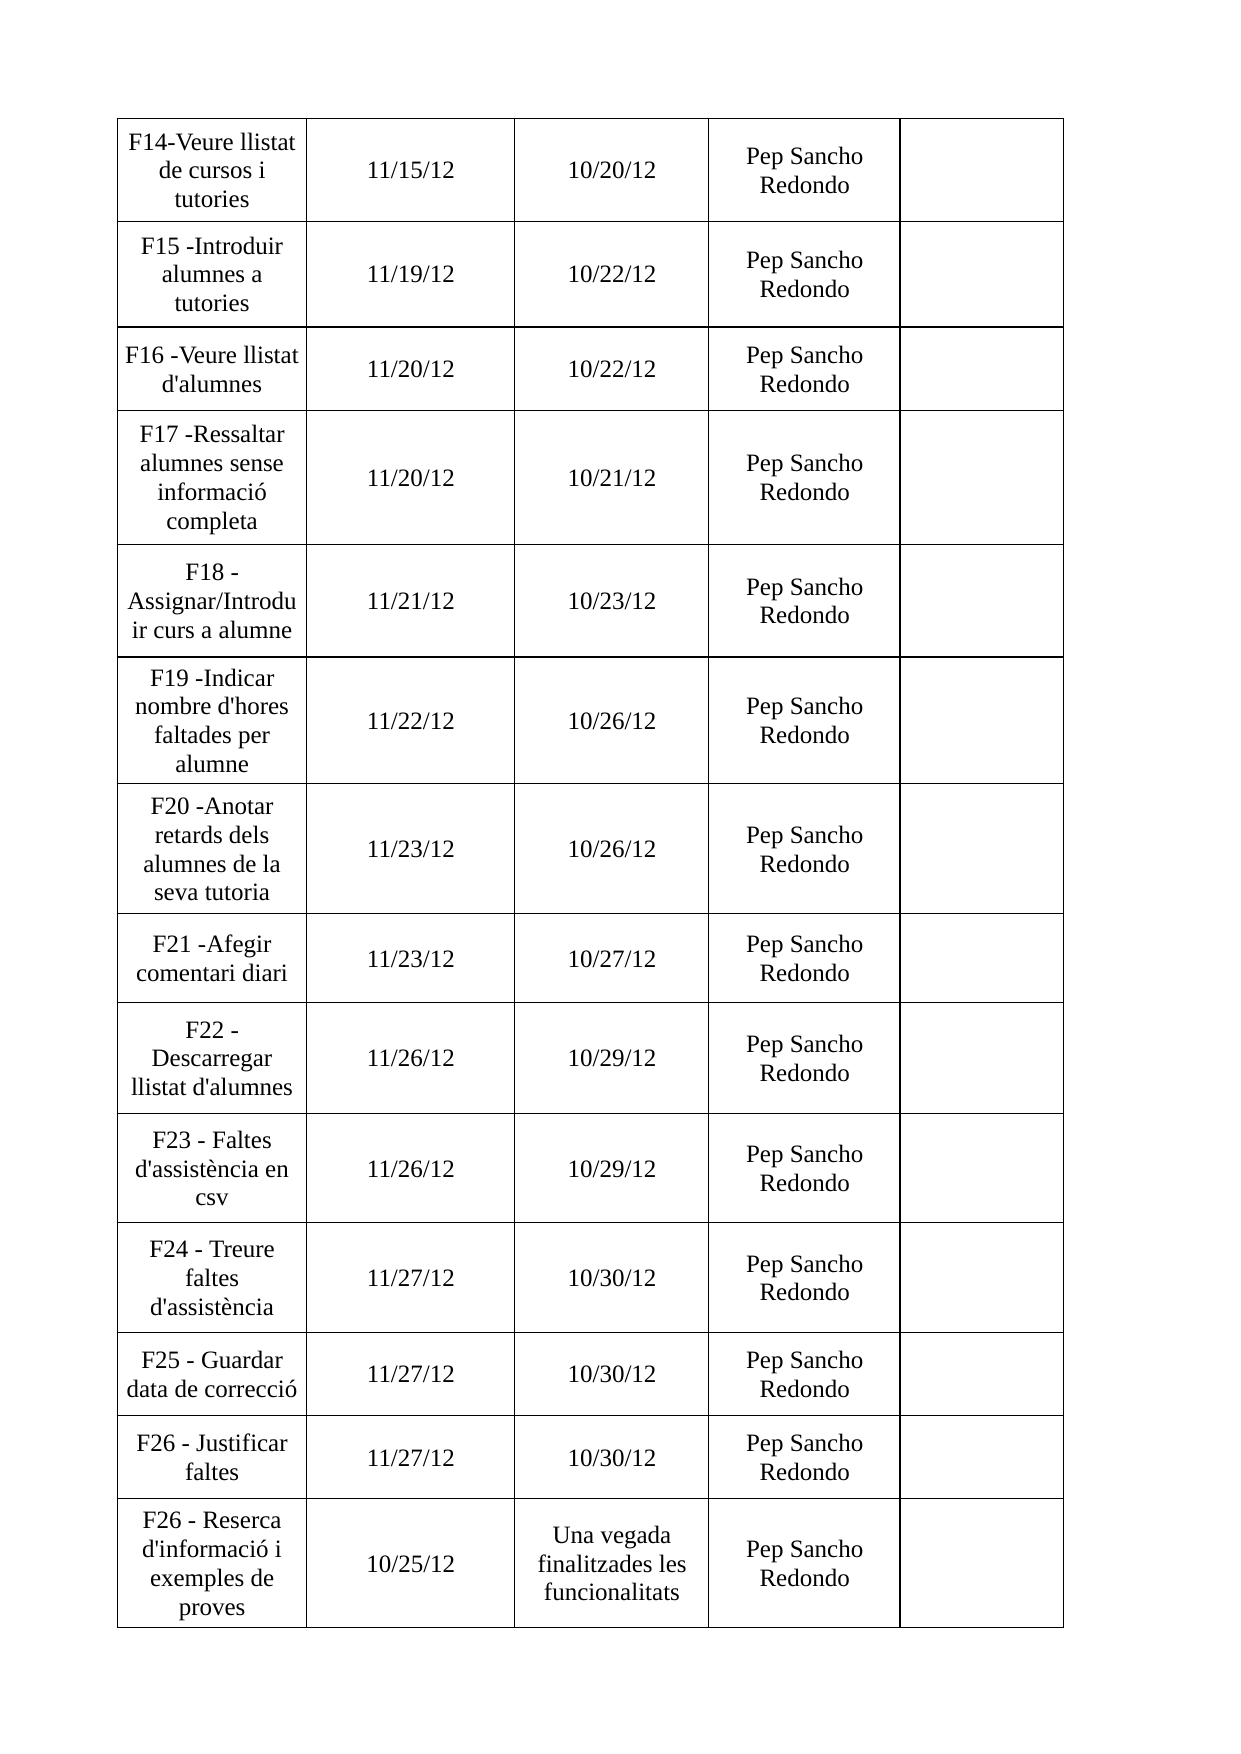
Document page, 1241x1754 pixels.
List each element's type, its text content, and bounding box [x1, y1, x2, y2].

table_cell 26/11/12 [307, 1003, 514, 1113]
table_cell [901, 1416, 1063, 1498]
table_cell 29/10/12 [515, 1114, 708, 1222]
table_cell Pep Sancho Redondo [709, 411, 899, 543]
table_cell F17 -Ressaltar alumnes sense informació completa [118, 411, 306, 543]
table_cell 29/10/12 [515, 1003, 708, 1113]
table_cell Pep Sancho Redondo [709, 222, 899, 326]
table_cell F21 -Afegir comentari diari [118, 914, 306, 1002]
table_cell [901, 914, 1063, 1002]
table_cell F23 - Faltes d'assistència en csv [118, 1114, 306, 1222]
table_cell Pep Sancho Redondo [709, 784, 899, 913]
table_cell [901, 1003, 1063, 1113]
table_cell Pep Sancho Redondo [709, 328, 899, 410]
table_cell [901, 328, 1063, 410]
table_cell [901, 222, 1063, 326]
table_cell 21/11/12 [307, 545, 514, 656]
table_cell F18 - Assignar/Introduir curs a alumne [118, 545, 306, 656]
table_cell Pep Sancho Redondo [709, 1333, 899, 1415]
table_cell 27/10/12 [515, 914, 708, 1002]
table_cell 26/11/12 [307, 1114, 514, 1222]
table_cell 30/10/12 [515, 1223, 708, 1332]
table_cell [901, 1499, 1063, 1627]
table_cell 23/11/12 [307, 784, 514, 913]
table_cell F26 - Justificar faltes [118, 1416, 306, 1498]
table_cell F15 -Introduir alumnes a tutories [118, 222, 306, 326]
table_cell [901, 411, 1063, 543]
table_cell 22/10/12 [515, 328, 708, 410]
table_cell 20/11/12 [307, 411, 514, 543]
table_cell Pep Sancho Redondo [709, 545, 899, 656]
table_cell [901, 545, 1063, 656]
table_cell F14-Veure llistat de cursos i tutories [118, 119, 306, 221]
table_cell 26/10/12 [515, 784, 708, 913]
table_cell 27/11/12 [307, 1223, 514, 1332]
table_cell 23/11/12 [307, 914, 514, 1002]
table_cell Una vegada finalitzades les funcionalitats [515, 1499, 708, 1627]
table_cell Pep Sancho Redondo [709, 914, 899, 1002]
table_cell F25 - Guardar data de correcció [118, 1333, 306, 1415]
table_cell 20/11/12 [307, 328, 514, 410]
table_cell Pep Sancho Redondo [709, 119, 899, 221]
table_cell [901, 119, 1063, 221]
table_cell 21/10/12 [515, 411, 708, 543]
table_cell F26 - Reserca d'informació i exemples de proves [118, 1499, 306, 1627]
table_cell [901, 784, 1063, 913]
table_cell [901, 1114, 1063, 1222]
table_cell 23/10/12 [515, 545, 708, 656]
table_cell F20 -Anotar retards dels alumnes de la seva tutoria [118, 784, 306, 913]
table_cell 27/11/12 [307, 1333, 514, 1415]
table_cell 22/11/12 [307, 658, 514, 783]
table_cell 30/10/12 [515, 1333, 708, 1415]
table_cell 25/10/12 [307, 1499, 514, 1627]
table_cell 15/11/12 [307, 119, 514, 221]
table_cell 20/10/12 [515, 119, 708, 221]
table_cell Pep Sancho Redondo [709, 1003, 899, 1113]
table_cell Pep Sancho Redondo [709, 1223, 899, 1332]
table_cell Pep Sancho Redondo [709, 1114, 899, 1222]
table_cell F16 -Veure llistat d'alumnes [118, 328, 306, 410]
table_cell [901, 658, 1063, 783]
table_cell Pep Sancho Redondo [709, 658, 899, 783]
table_cell Pep Sancho Redondo [709, 1499, 899, 1627]
table_cell 26/10/12 [515, 658, 708, 783]
table_cell 27/11/12 [307, 1416, 514, 1498]
table_cell F22 - Descarregar llistat d'alumnes [118, 1003, 306, 1113]
table_cell Pep Sancho Redondo [709, 1416, 899, 1498]
table_cell [901, 1223, 1063, 1332]
table_cell 30/10/12 [515, 1416, 708, 1498]
table_cell 19/11/12 [307, 222, 514, 326]
table_cell 22/10/12 [515, 222, 708, 326]
table_cell F24 - Treure faltes d'assistència [118, 1223, 306, 1332]
table_cell [901, 1333, 1063, 1415]
table_cell F19 -Indicar nombre d'hores faltades per alumne [118, 658, 306, 783]
